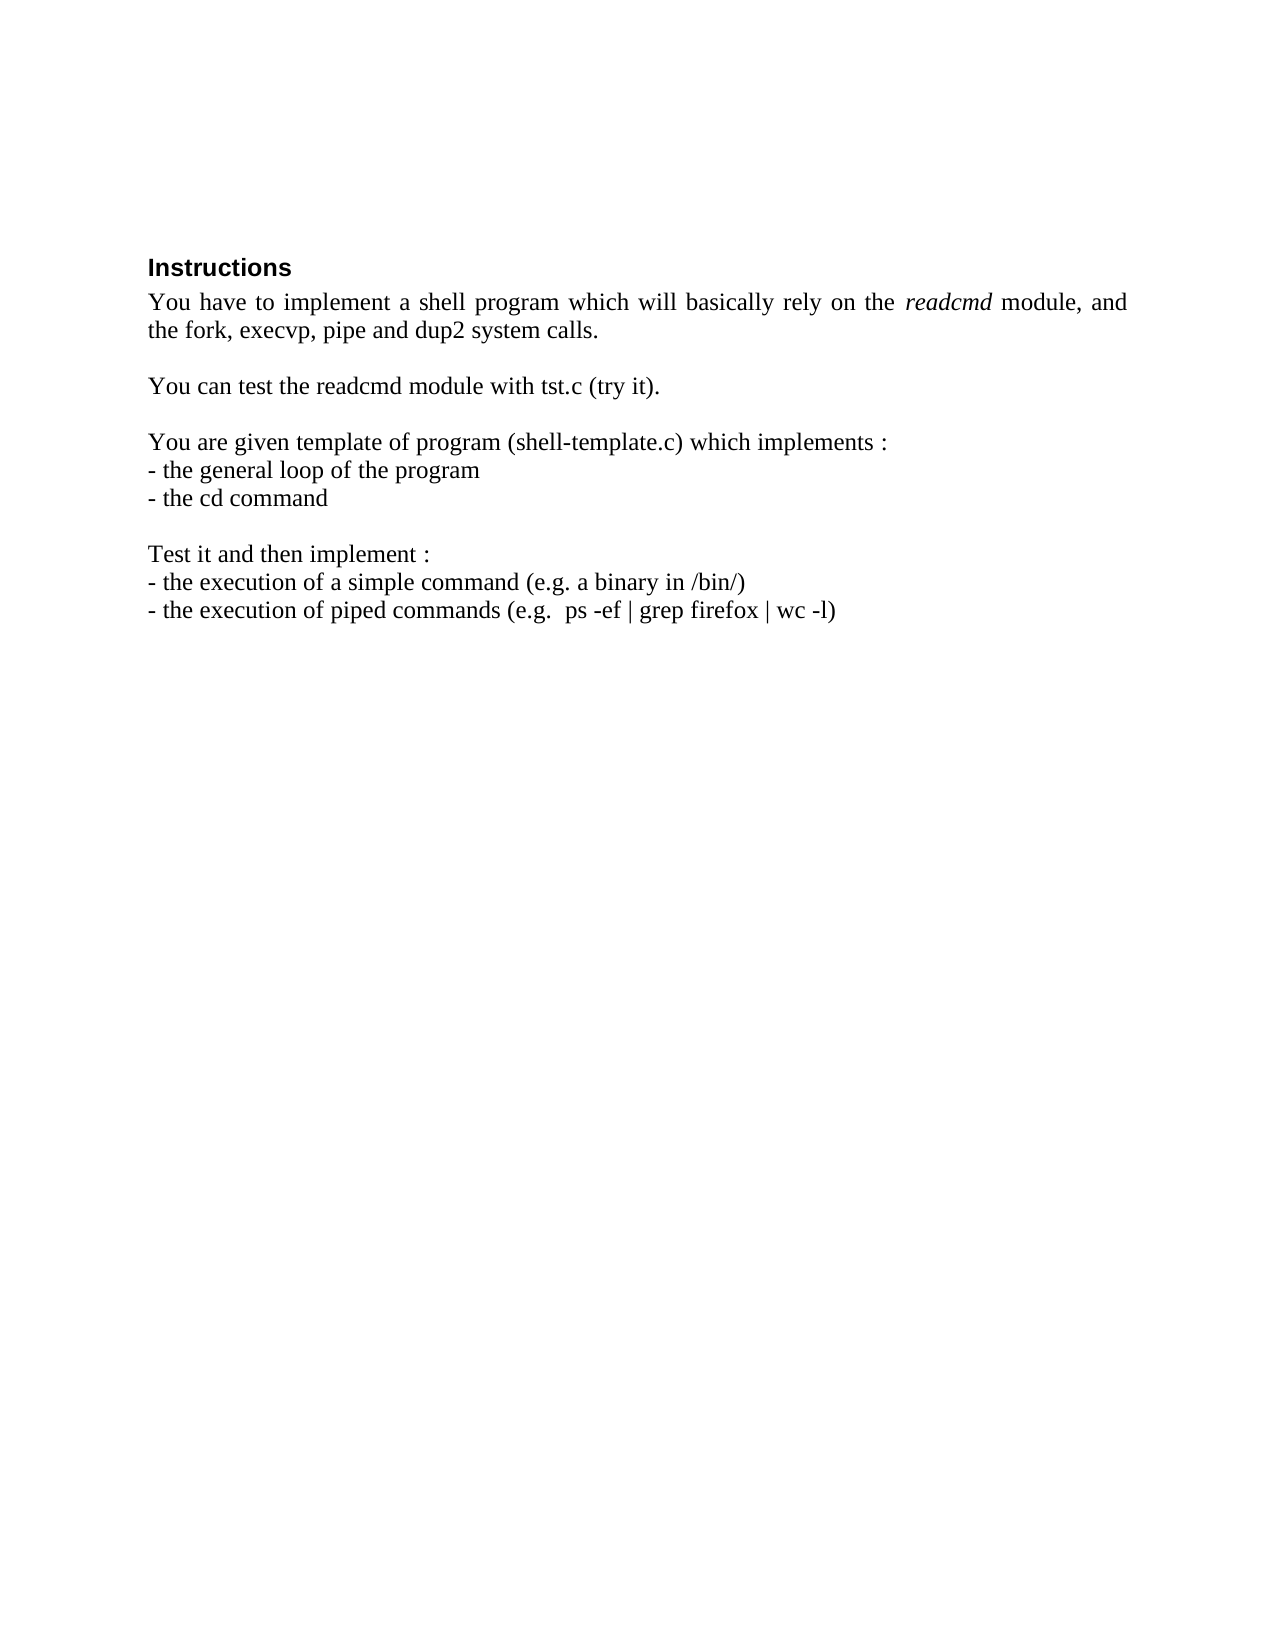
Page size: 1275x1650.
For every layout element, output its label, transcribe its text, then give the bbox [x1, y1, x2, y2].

text - the execution of piped commands (e.g. ps -ef | grep firefox | wc -l) [148, 596, 1127, 624]
text You can test the readcmd module with tst.c (try it). [148, 372, 1127, 400]
subtitle Instructions [148, 254, 1127, 282]
text You are given template of program (shell-template.c) which implements : [148, 428, 1127, 456]
text - the cd command [148, 484, 1127, 512]
text Test it and then implement : [148, 540, 1127, 568]
text - the general loop of the program [148, 456, 1127, 484]
text You have to implement a shell program which will basically rely on the readcmd module, and the fork, execvp, pipe and dup2 system calls. [148, 288, 1127, 344]
text - the execution of a simple command (e.g. a binary in /bin/) [148, 568, 1127, 596]
